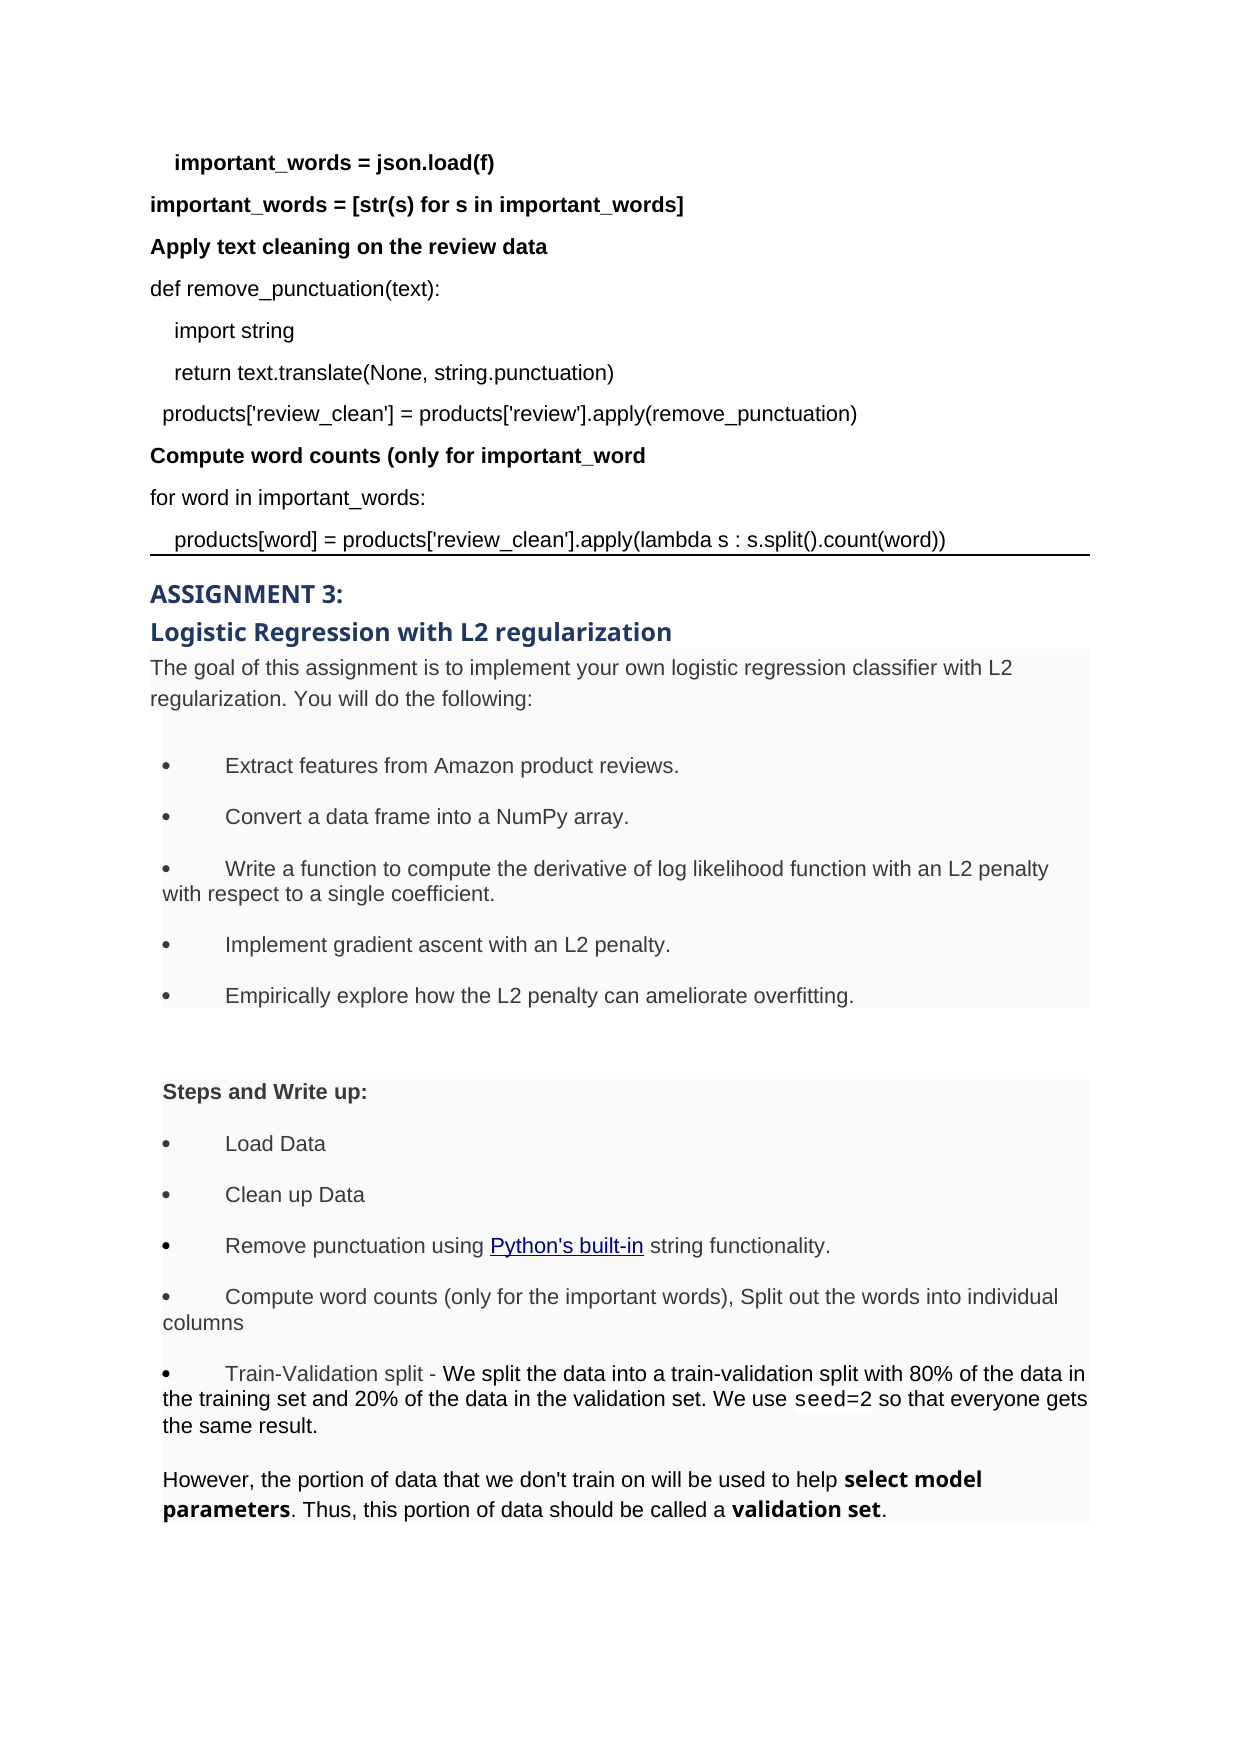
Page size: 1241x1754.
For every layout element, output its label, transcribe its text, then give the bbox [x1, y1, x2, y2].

text important_words = json.load(f) [150, 150, 1090, 175]
list Extract features from Amazon product reviews. [162, 753, 1090, 778]
list Implement gradient ascent with an L2 penalty. [162, 932, 1090, 957]
text However, the portion of data that we don't train on will be used to help select model parameters. Thus, this portion of data should be called a validation set. [162, 1464, 1090, 1524]
text for word in important_words: [150, 485, 1090, 510]
list Train-Validation split - We split the data into a train-validation split with 80% of the data in the training set and 20% of the data in the validation set. We use seed=2 so that everyone gets the same result. [162, 1361, 1090, 1438]
text Apply text cleaning on the review data [150, 234, 1090, 259]
text products['review_clean'] = products['review'].apply(remove_punctuation) [150, 401, 1090, 426]
list Clean up Data [162, 1182, 1090, 1207]
text Steps and Write up: [162, 1079, 1090, 1104]
text products[word] = products['review_clean'].apply(lambda s : s.split().count(word)) [150, 527, 1090, 554]
text return text.translate(None, string.punctuation) [150, 359, 1090, 384]
subtitle Logistic Regression with L2 regularization [150, 615, 1090, 649]
list Empirically explore how the L2 penalty can ameliorate overfitting. [162, 983, 1090, 1008]
list Convert a data frame into a NumPy array. [162, 804, 1090, 829]
subtitle ASSIGNMENT 3: [150, 577, 1090, 611]
text Compute word counts (only for important_word [150, 443, 1090, 468]
list Compute word counts (only for the important words), Split out the words into individual columns [162, 1284, 1090, 1334]
text import string [150, 317, 1090, 343]
text def remove_punctuation(text): [150, 276, 1090, 301]
text important_words = [str(s) for s in important_words] [150, 192, 1090, 217]
list Load Data [162, 1130, 1090, 1156]
list Remove punctuation using Python's built-in string functionality. [162, 1233, 1090, 1258]
list Write a function to compute the derivative of log likelihood function with an L2 penalty with respect to a single coefficient. [162, 856, 1090, 906]
text The goal of this assignment is to implement your own logistic regression classifier with L2 regularization. You will do the following: [150, 649, 1090, 711]
